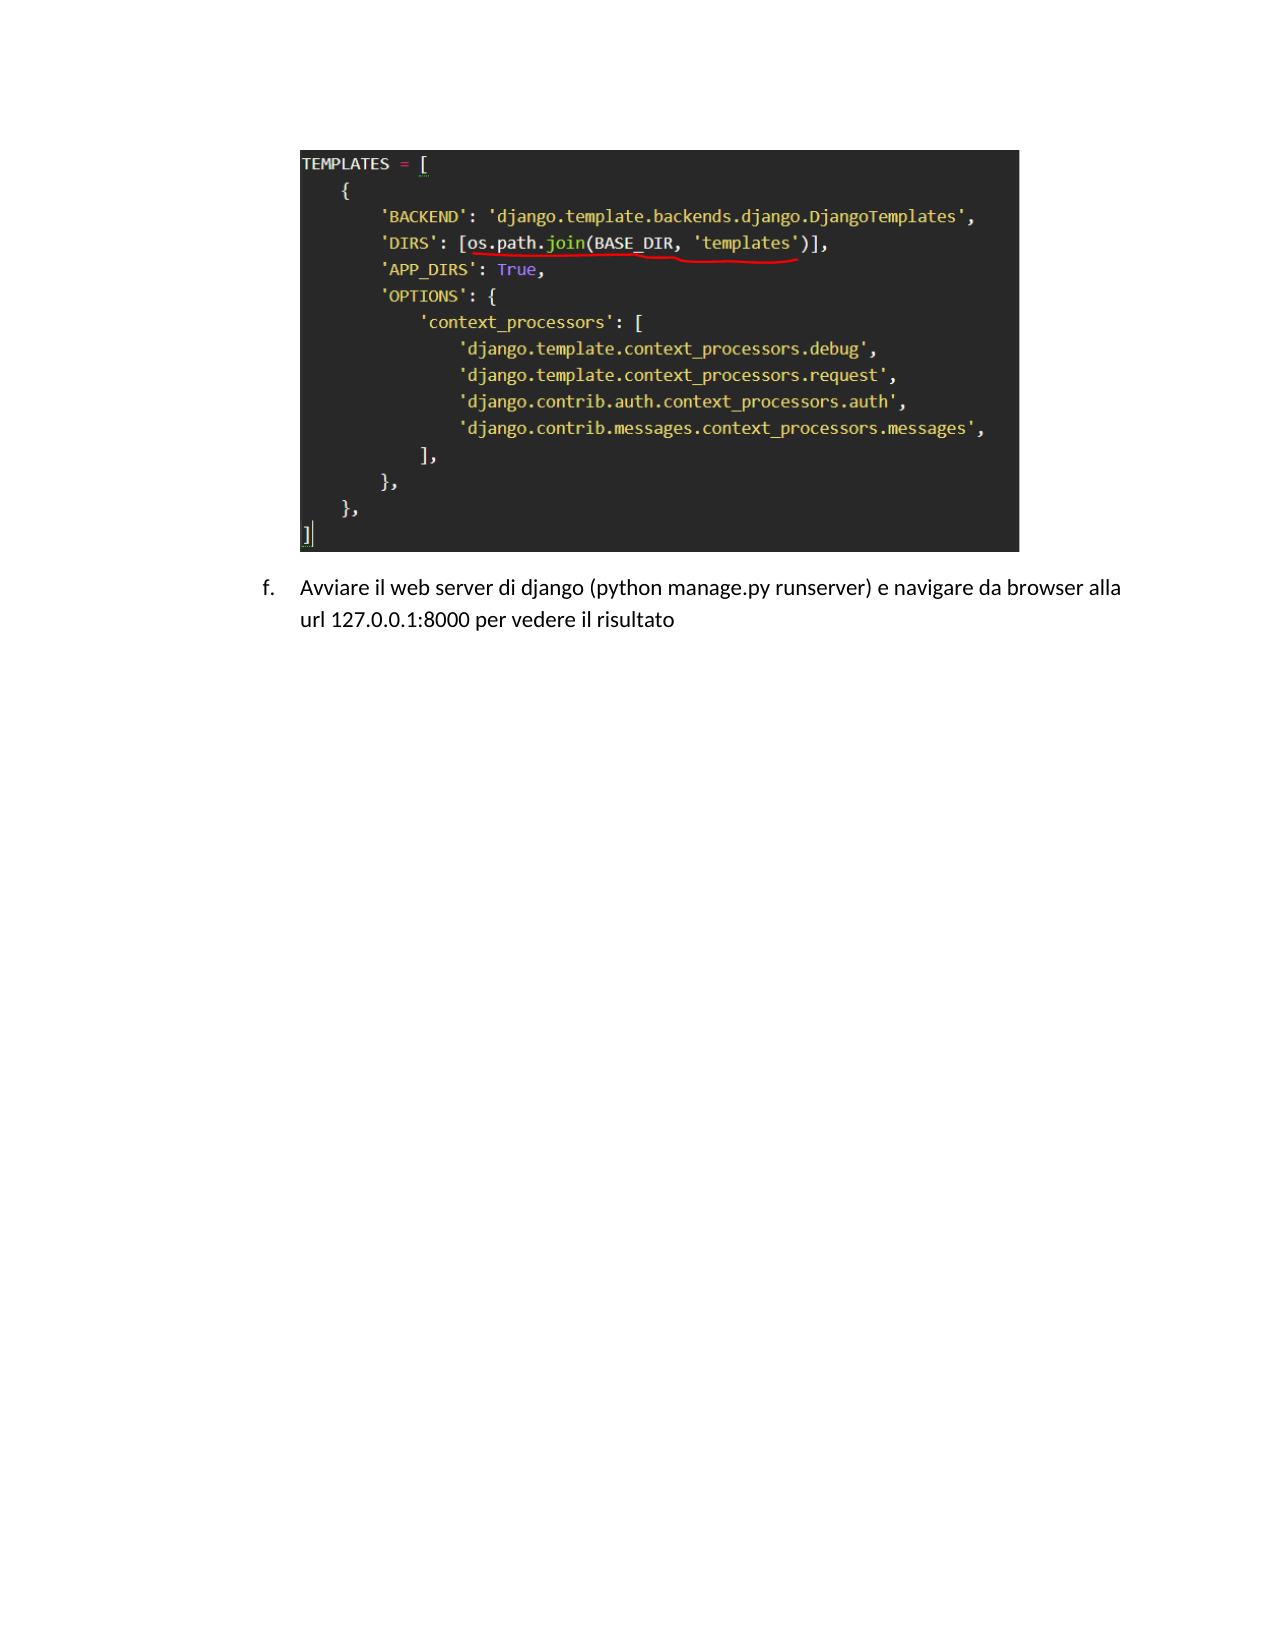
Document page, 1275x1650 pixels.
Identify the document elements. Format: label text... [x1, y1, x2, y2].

list Avviare il web server di django (python manage.py runserver) e navigare da browser alla url 127.0.0.1:8000 per vedere il risultato [262, 573, 1125, 633]
